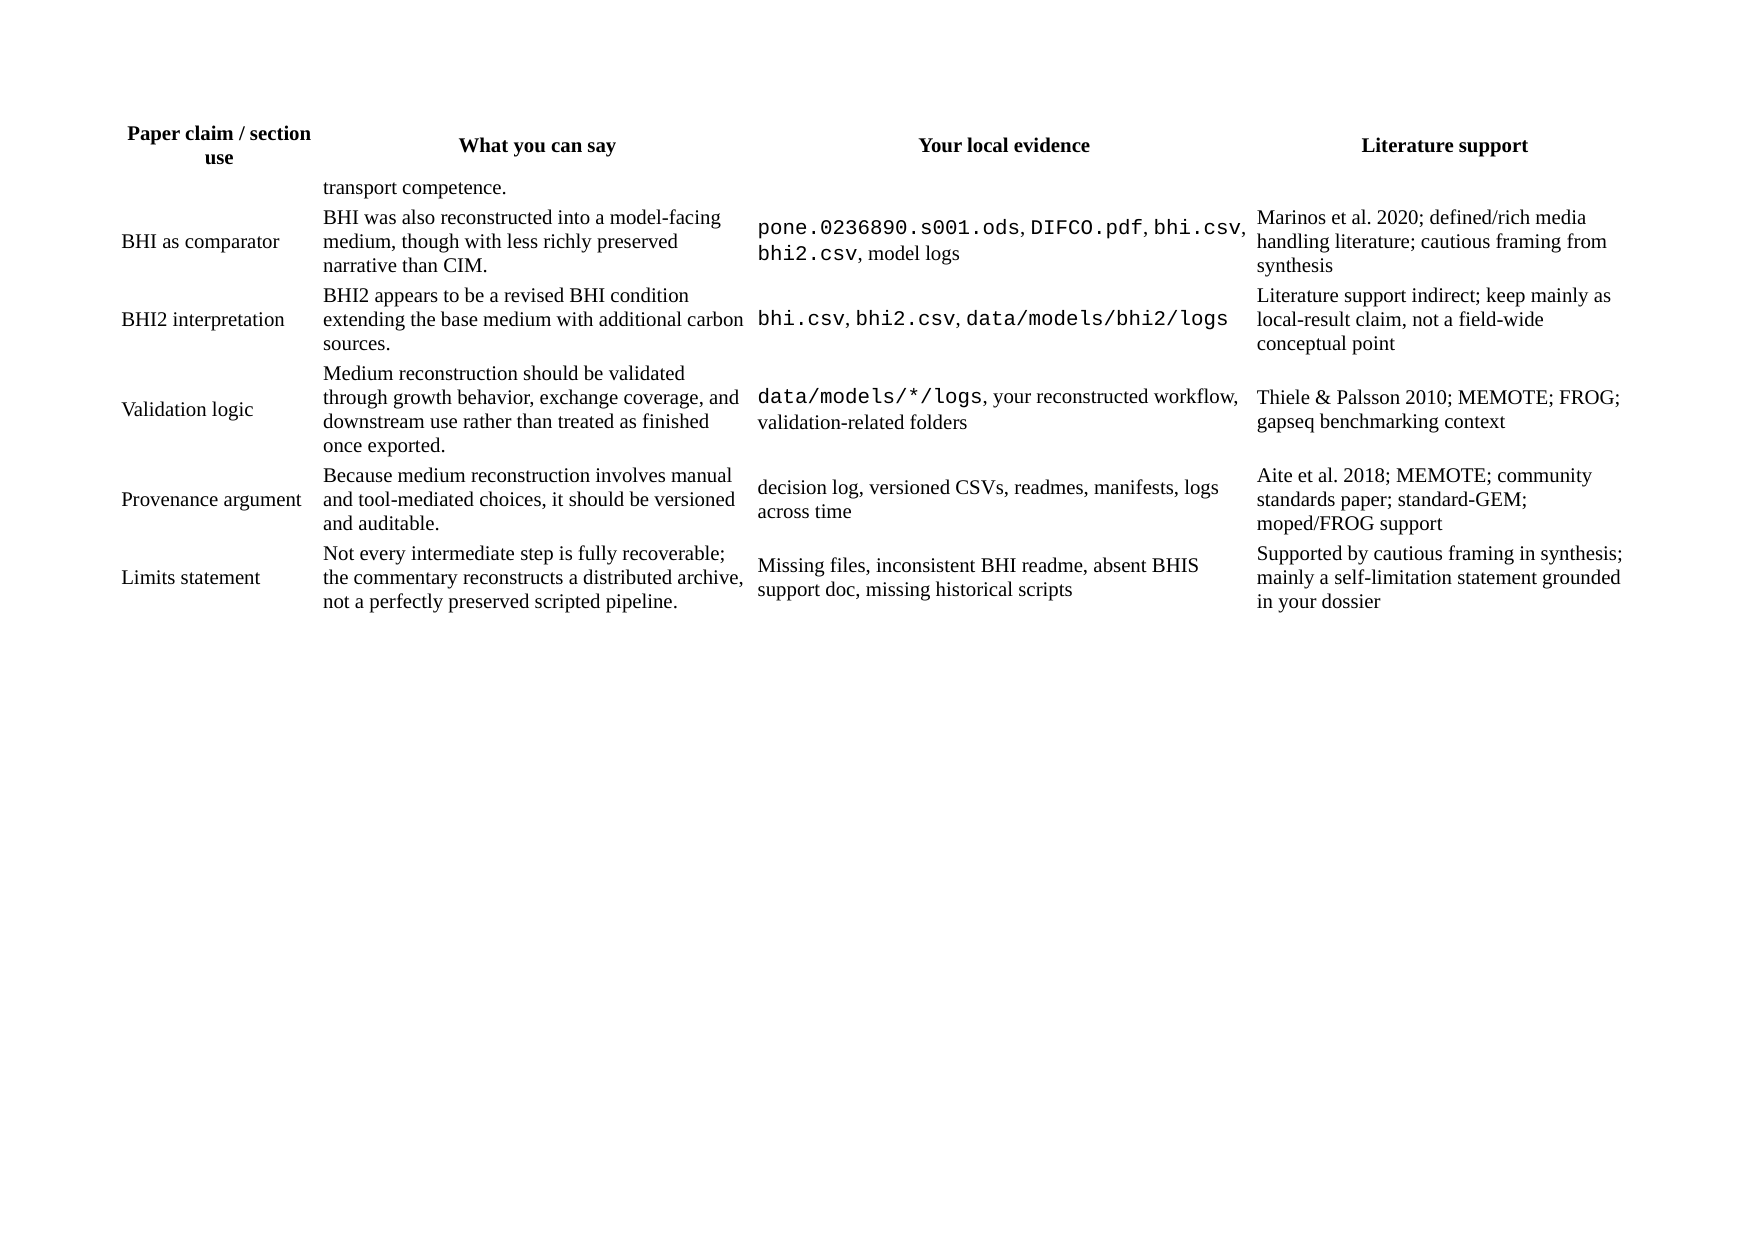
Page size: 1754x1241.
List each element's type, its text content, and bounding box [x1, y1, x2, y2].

table_cell Aite et al. 2018; MEMOTE; community standards paper; standard-GEM; moped/FROG support [1254, 460, 1636, 538]
table_cell data/models/*/logs, your reconstructed workflow, validation-related folders [755, 358, 1254, 460]
table_cell Limits statement [118, 538, 320, 616]
table_cell [118, 172, 320, 202]
table_cell transport competence. [320, 172, 754, 202]
table_header Paper claim / section use [118, 118, 320, 172]
table_cell Missing files, inconsistent BHI readme, absent BHIS support doc, missing historical scripts [755, 538, 1254, 616]
table_cell BHI was also reconstructed into a model-facing medium, though with less richly preserved narrative than CIM. [320, 202, 754, 280]
table_cell Supported by cautious framing in synthesis; mainly a self-limitation statement grounded in your dossier [1254, 538, 1636, 616]
table_cell Not every intermediate step is fully recoverable; the commentary reconstructs a distributed archive, not a perfectly preserved scripted pipeline. [320, 538, 754, 616]
table_cell BHI2 interpretation [118, 280, 320, 358]
table_cell decision log, versioned CSVs, readmes, manifests, logs across time [755, 460, 1254, 538]
table_cell BHI2 appears to be a revised BHI condition extending the base medium with additional carbon sources. [320, 280, 754, 358]
table_cell Literature support indirect; keep mainly as local-result claim, not a field-wide conceptual point [1254, 280, 1636, 358]
table_cell Marinos et al. 2020; defined/rich media handling literature; cautious framing from synthesis [1254, 202, 1636, 280]
table_cell Medium reconstruction should be validated through growth behavior, exchange coverage, and downstream use rather than treated as finished once exported. [320, 358, 754, 460]
table_header What you can say [320, 118, 754, 172]
table_cell Thiele & Palsson 2010; MEMOTE; FROG; gapseq benchmarking context [1254, 358, 1636, 460]
table_cell Validation logic [118, 358, 320, 460]
table_cell bhi.csv, bhi2.csv, data/models/bhi2/logs [755, 280, 1254, 358]
table_cell BHI as comparator [118, 202, 320, 280]
table_header Your local evidence [755, 118, 1254, 172]
table_cell pone.0236890.s001.ods, DIFCO.pdf, bhi.csv, bhi2.csv, model logs [755, 202, 1254, 280]
table_header Literature support [1254, 118, 1636, 172]
table_cell Because medium reconstruction involves manual and tool-mediated choices, it should be versioned and auditable. [320, 460, 754, 538]
table_cell [1254, 172, 1636, 202]
table_cell Provenance argument [118, 460, 320, 538]
table_cell [755, 172, 1254, 202]
